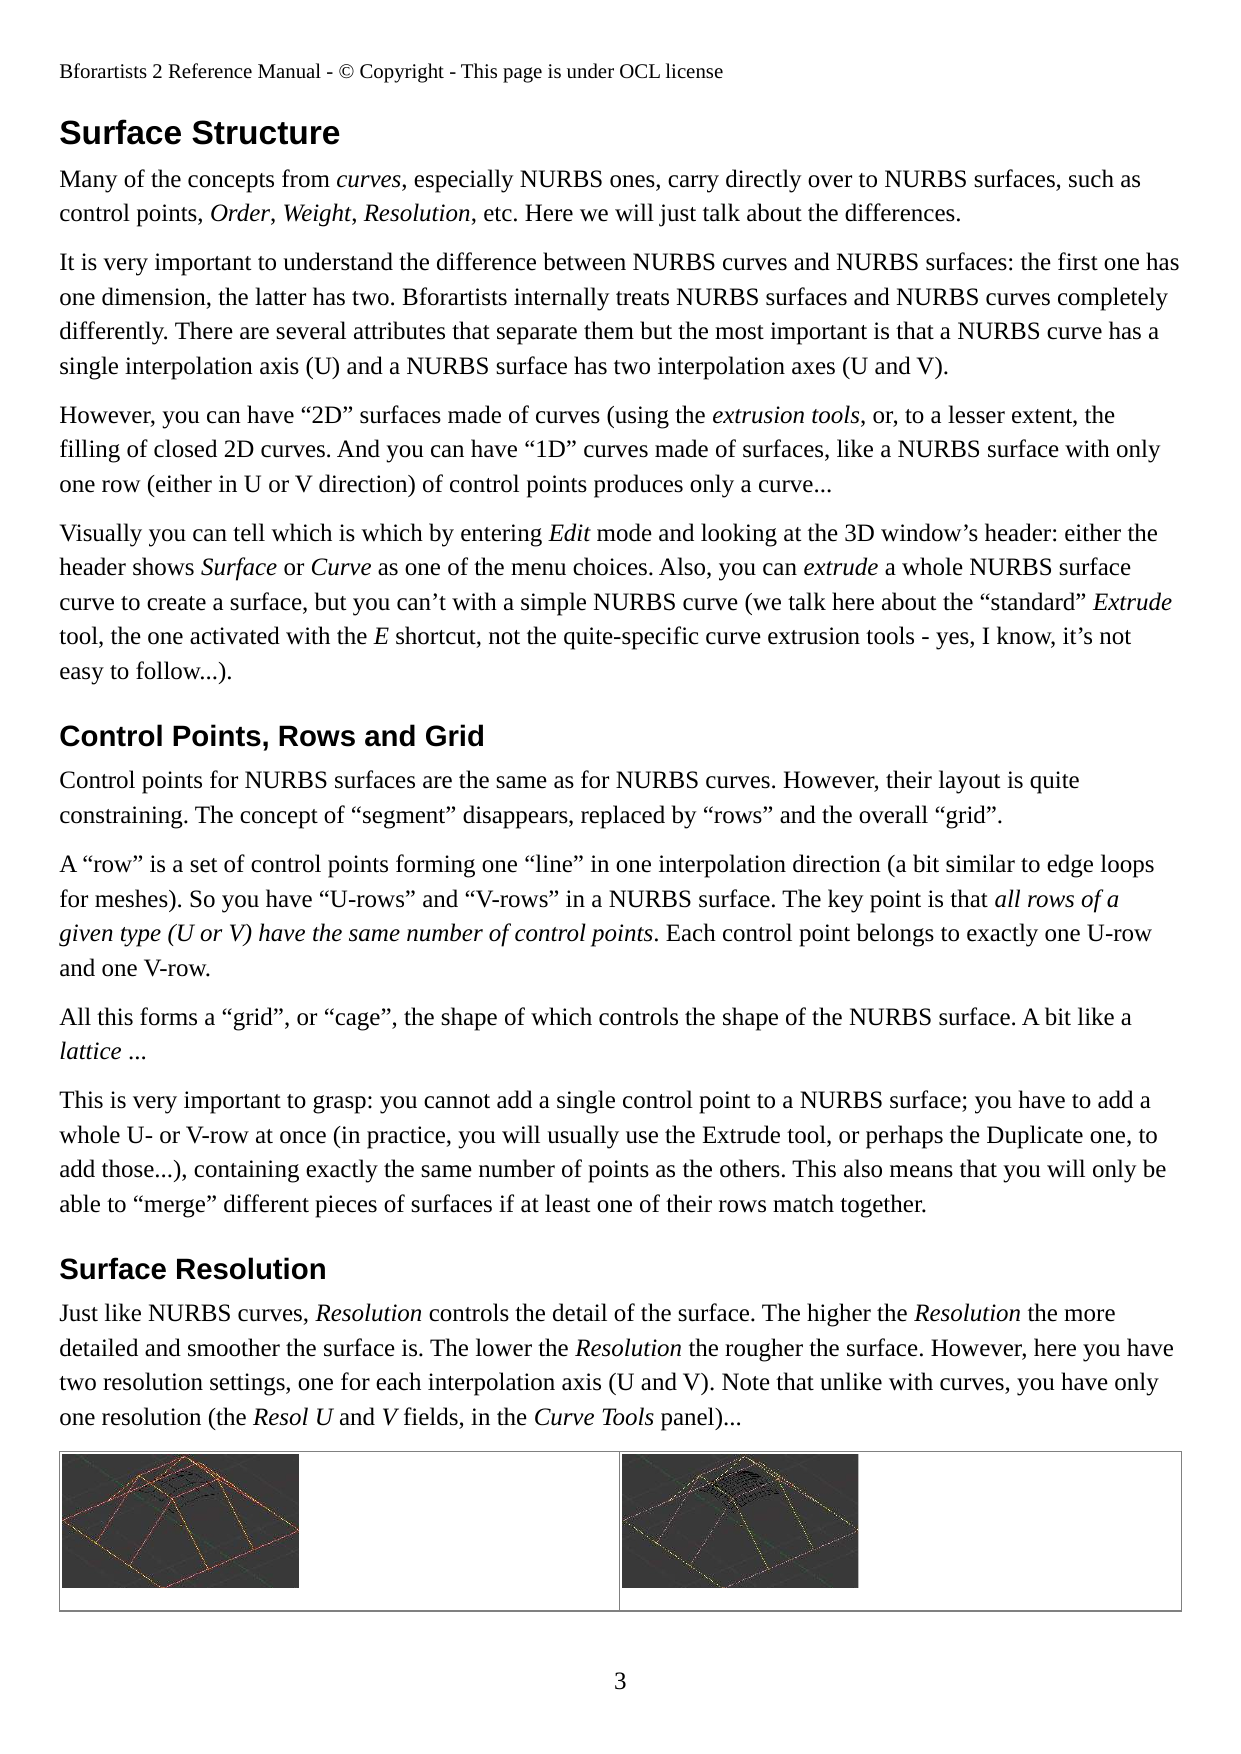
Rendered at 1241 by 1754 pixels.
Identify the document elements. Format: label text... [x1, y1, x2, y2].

text All this forms a “grid”, or “cage”, the shape of which controls the shape of the NURBS surface. A bit like a lattice ... [59, 1002, 1181, 1065]
picture [622, 1454, 859, 1588]
subtitle Surface Structure [59, 113, 1181, 151]
table_header [60, 1452, 619, 1610]
text Control points for NURBS surfaces are the same as for NURBS curves. However, their layout is quite constraining. The concept of “segment” disappears, replaced by “rows” and the overall “grid”. [59, 766, 1181, 829]
subtitle Control Points, Rows and Grid [59, 719, 1181, 753]
text However, you can have “2D” surfaces made of curves (using the extrusion tools, or, to a lesser extent, the filling of closed 2D curves. And you can have “1D” curves made of surfaces, like a NURBS surface with only one row (either in U or V direction) of control points produces only a curve... [59, 400, 1181, 497]
text A “row” is a set of control points forming one “line” in one interpolation direction (a bit similar to edge loops for meshes). So you have “U-rows” and “V-rows” in a NURBS surface. The key point is that all rows of a given type (U or V) have the same number of control points. Each control point belongs to exactly one U-row and one V-row. [59, 849, 1181, 981]
table_header [620, 1452, 1181, 1610]
text This is very important to grasp: you cannot add a single control point to a NURBS surface; you have to add a whole U- or V-row at once (in practice, you will usually use the Extrude tool, or perhaps the Duplicate one, to add those...), containing exactly the same number of points as the others. This also means that you will only be able to “merge” different pieces of surfaces if at least one of their rows match together. [59, 1085, 1181, 1217]
subtitle Surface Resolution [59, 1252, 1181, 1286]
text Visually you can tell which is which by entering Edit mode and looking at the 3D window’s header: either the header shows Surface or Curve as one of the menu choices. Also, you can extrude a whole NURBS surface curve to create a surface, but you can’t with a simple NURBS curve (we talk here about the “standard” Extrude tool, the one activated with the E shortcut, not the quite-specific curve extrusion tools - yes, I know, it’s not easy to follow...). [59, 518, 1181, 684]
text Just like NURBS curves, Resolution controls the detail of the surface. The higher the Resolution the more detailed and smoother the surface is. The lower the Resolution the rougher the surface. However, here you have two resolution settings, one for each interpolation axis (U and V). Note that unlike with curves, you have only one resolution (the Resol U and V fields, in the Curve Tools panel)... [59, 1298, 1181, 1431]
text Many of the concepts from curves, especially NURBS ones, carry directly over to NURBS surfaces, such as control points, Order, Weight, Resolution, etc. Here we will just talk about the differences. [59, 164, 1181, 227]
picture [62, 1454, 299, 1588]
text It is very important to understand the difference between NURBS curves and NURBS surfaces: the first one has one dimension, the latter has two. Bforartists internally treats NURBS surfaces and NURBS curves completely differently. There are several attributes that separate them but the most important is that a NURBS curve has a single interpolation axis (U) and a NURBS surface has two interpolation axes (U and V). [59, 247, 1181, 379]
